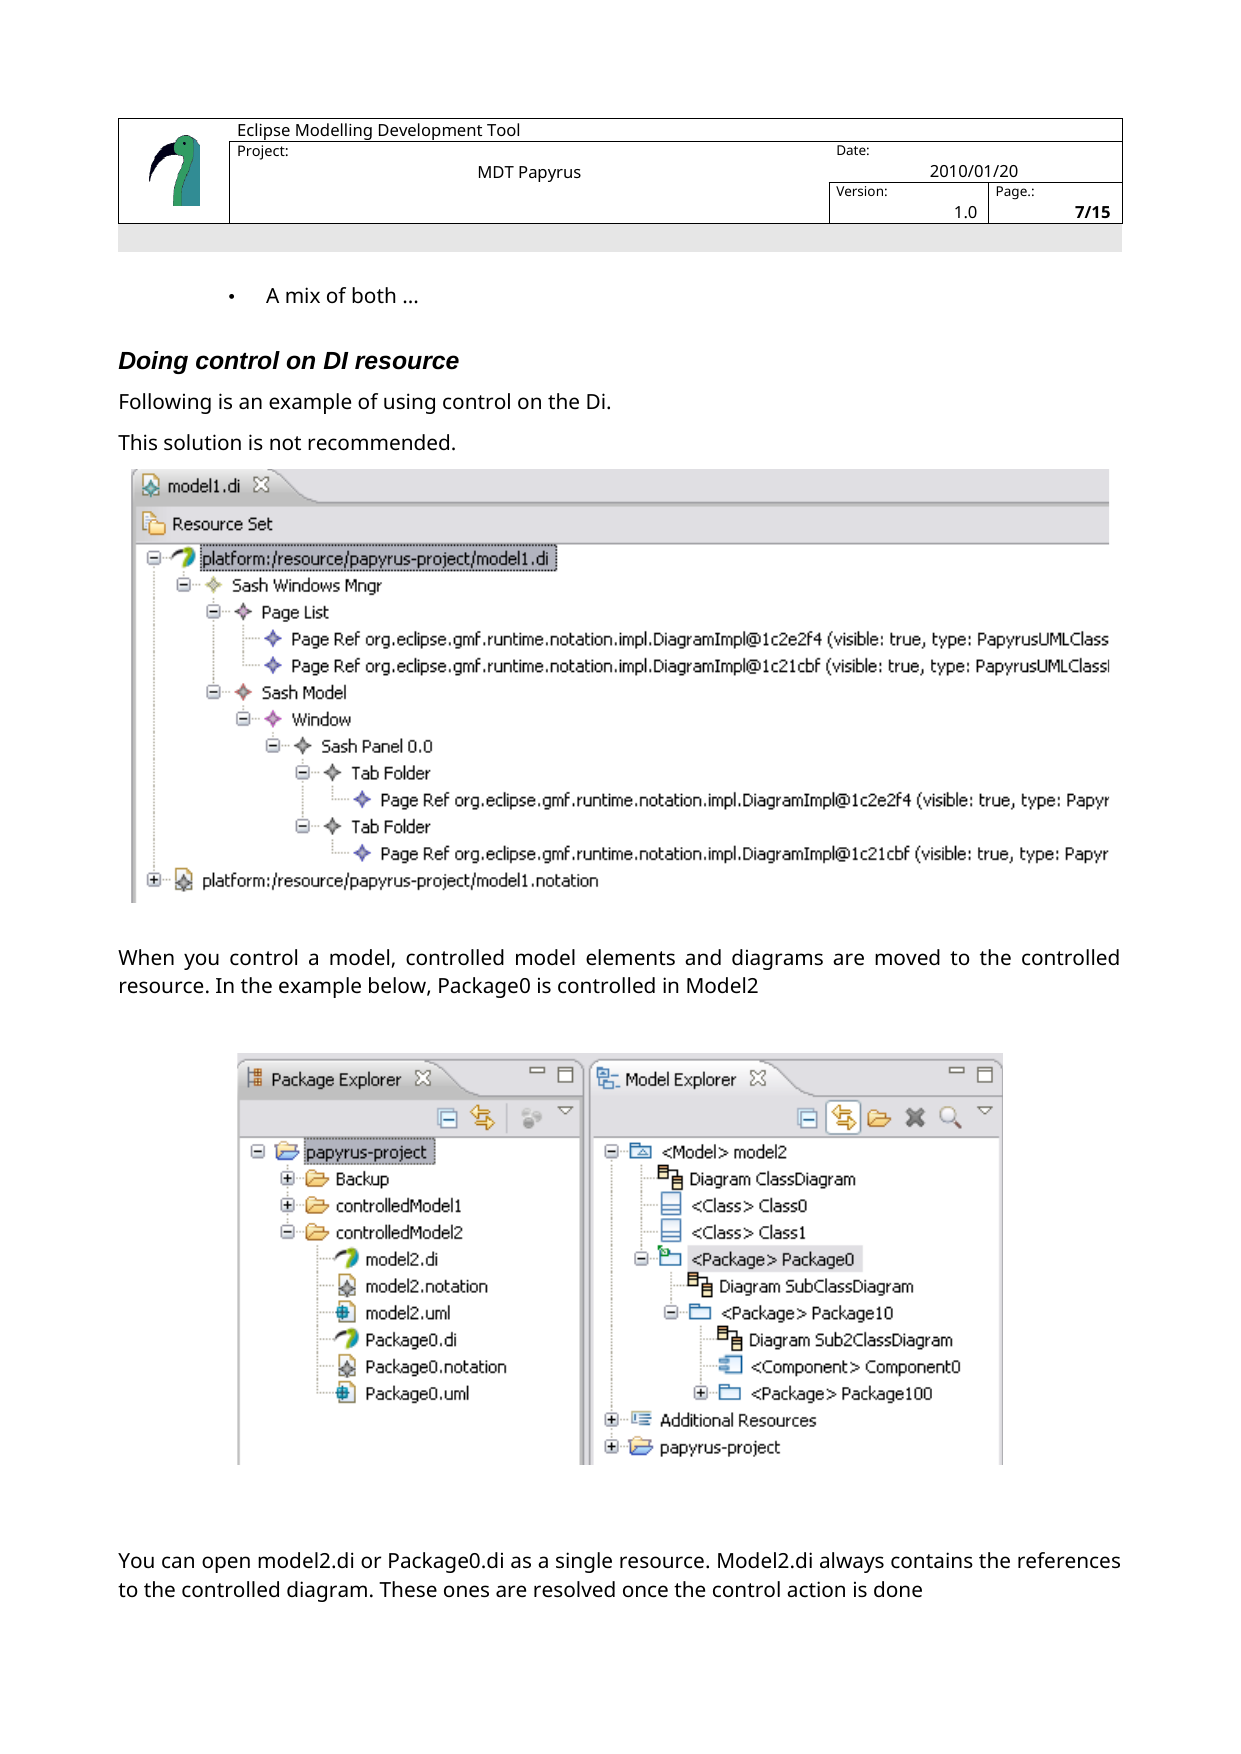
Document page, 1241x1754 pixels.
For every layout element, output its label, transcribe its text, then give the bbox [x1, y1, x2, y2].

subtitle Doing control on DI resource [118, 347, 1122, 375]
text You can open model2.di or Package0.di as a single resource. Model2.di always contains the references to the controlled diagram. These ones are resolved once the control action is done [118, 1546, 1122, 1603]
text Following is an example of using control on the Di. [118, 387, 1122, 416]
list A mix of both ... [228, 281, 1122, 310]
text This solution is not recommended. [118, 428, 1122, 457]
picture [147, 133, 201, 209]
text When you control a model, controlled model elements and diagrams are moved to the controlled resource. In the example below, Package0 is controlled in Model2 [118, 943, 1122, 1000]
